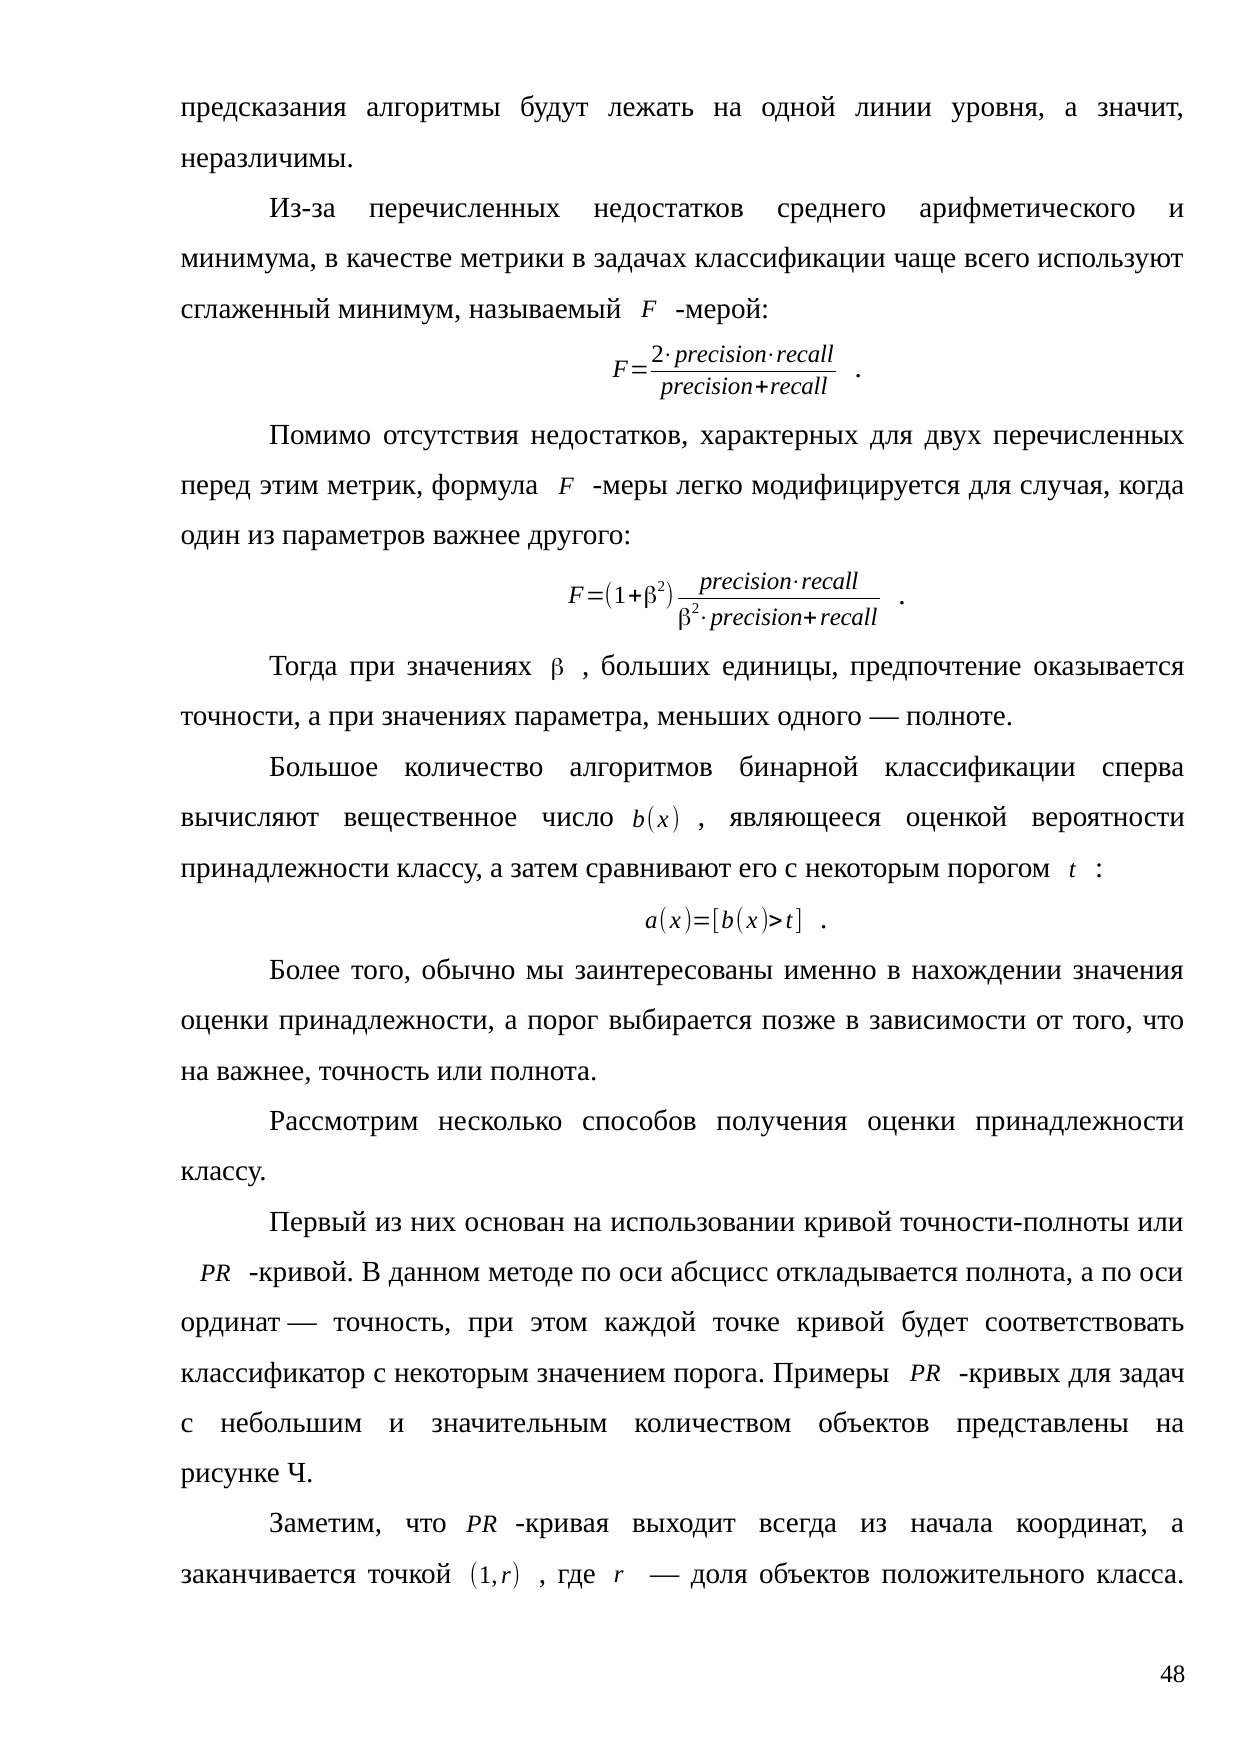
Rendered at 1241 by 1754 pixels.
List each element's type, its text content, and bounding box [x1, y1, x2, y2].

text . [180, 901, 1185, 935]
text Более того, обычно мы заинтересованы именно в нахождении значения оценки принадлежности, а порог выбирается позже в зависимости от того, что на важнее, точность или полнота. [180, 952, 1185, 1086]
text Большое количество алгоритмов бинарной классификации сперва вычисляют вещественное число, являющееся оценкой вероятности принадлежности классу, а затем сравнивают его с некоторым порогом: [180, 749, 1185, 884]
text . [180, 568, 1185, 631]
text Первый из них основан на использовании кривой точности-полноты или-кривой. В данном методе по оси абсцисс откладывается полнота, а по оси ординат — точность, при этом каждой точке кривой будет соответствовать классификатор с некоторым значением порога. Примеры-кривых для задач с небольшим и значительным количеством объектов представлены на рисунке Ч. [180, 1204, 1185, 1489]
text Из-за перечисленных недостатков среднего арифметического и минимума, в качестве метрики в задачах классификации чаще всего используют сглаженный минимум, называемый-мерой: [180, 190, 1185, 324]
text Тогда при значениях, больших единицы, предпочтение оказывается точности, а при значениях параметра, меньших одного — полноте. [180, 648, 1185, 732]
text . [180, 341, 1185, 400]
text Рассмотрим несколько способов получения оценки принадлежности классу. [180, 1103, 1185, 1187]
text предсказания алгоритмы будут лежать на одной линии уровня, а значит, неразличимы. [180, 89, 1185, 173]
text Заметим, что-кривая выходит всегда из начала координат, а заканчивается точкой, где — доля объектов положительного класса. [180, 1506, 1185, 1591]
text Помимо отсутствия недостатков, характерных для двух перечисленных перед этим метрик, формула-меры легко модифицируется для случая, когда один из параметров важнее другого: [180, 417, 1185, 551]
